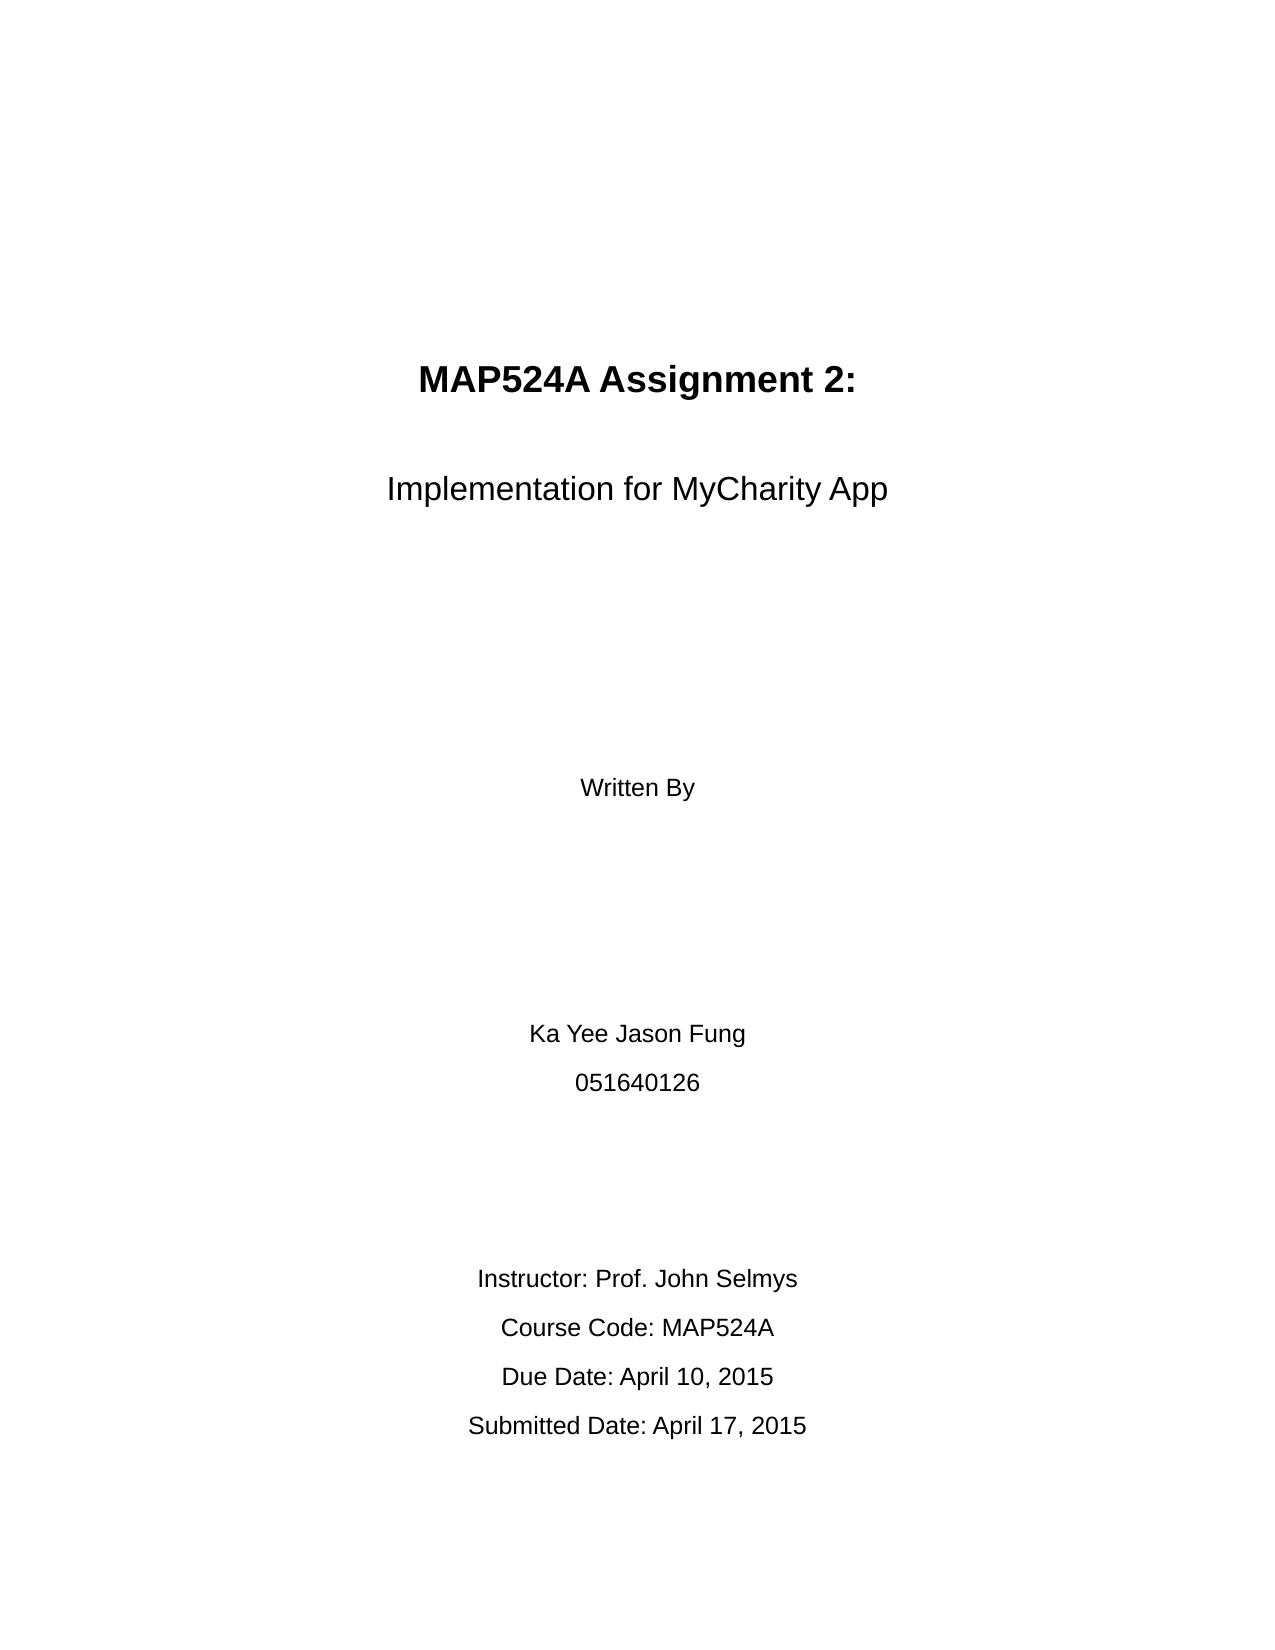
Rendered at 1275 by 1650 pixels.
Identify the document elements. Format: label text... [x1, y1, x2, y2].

text MAP524A Assignment 2: [118, 358, 1157, 401]
text Submitted Date: April 17, 2015 [118, 1411, 1157, 1440]
text Course Code: MAP524A [118, 1313, 1157, 1342]
text 051640126 [118, 1068, 1157, 1097]
text Implementation for MyCharity App [118, 469, 1157, 508]
text Instructor: Prof. John Selmys [118, 1264, 1157, 1293]
text Written By [118, 773, 1157, 802]
text Due Date: April 10, 2015 [118, 1362, 1157, 1391]
text Ka Yee Jason Fung [118, 1019, 1157, 1047]
